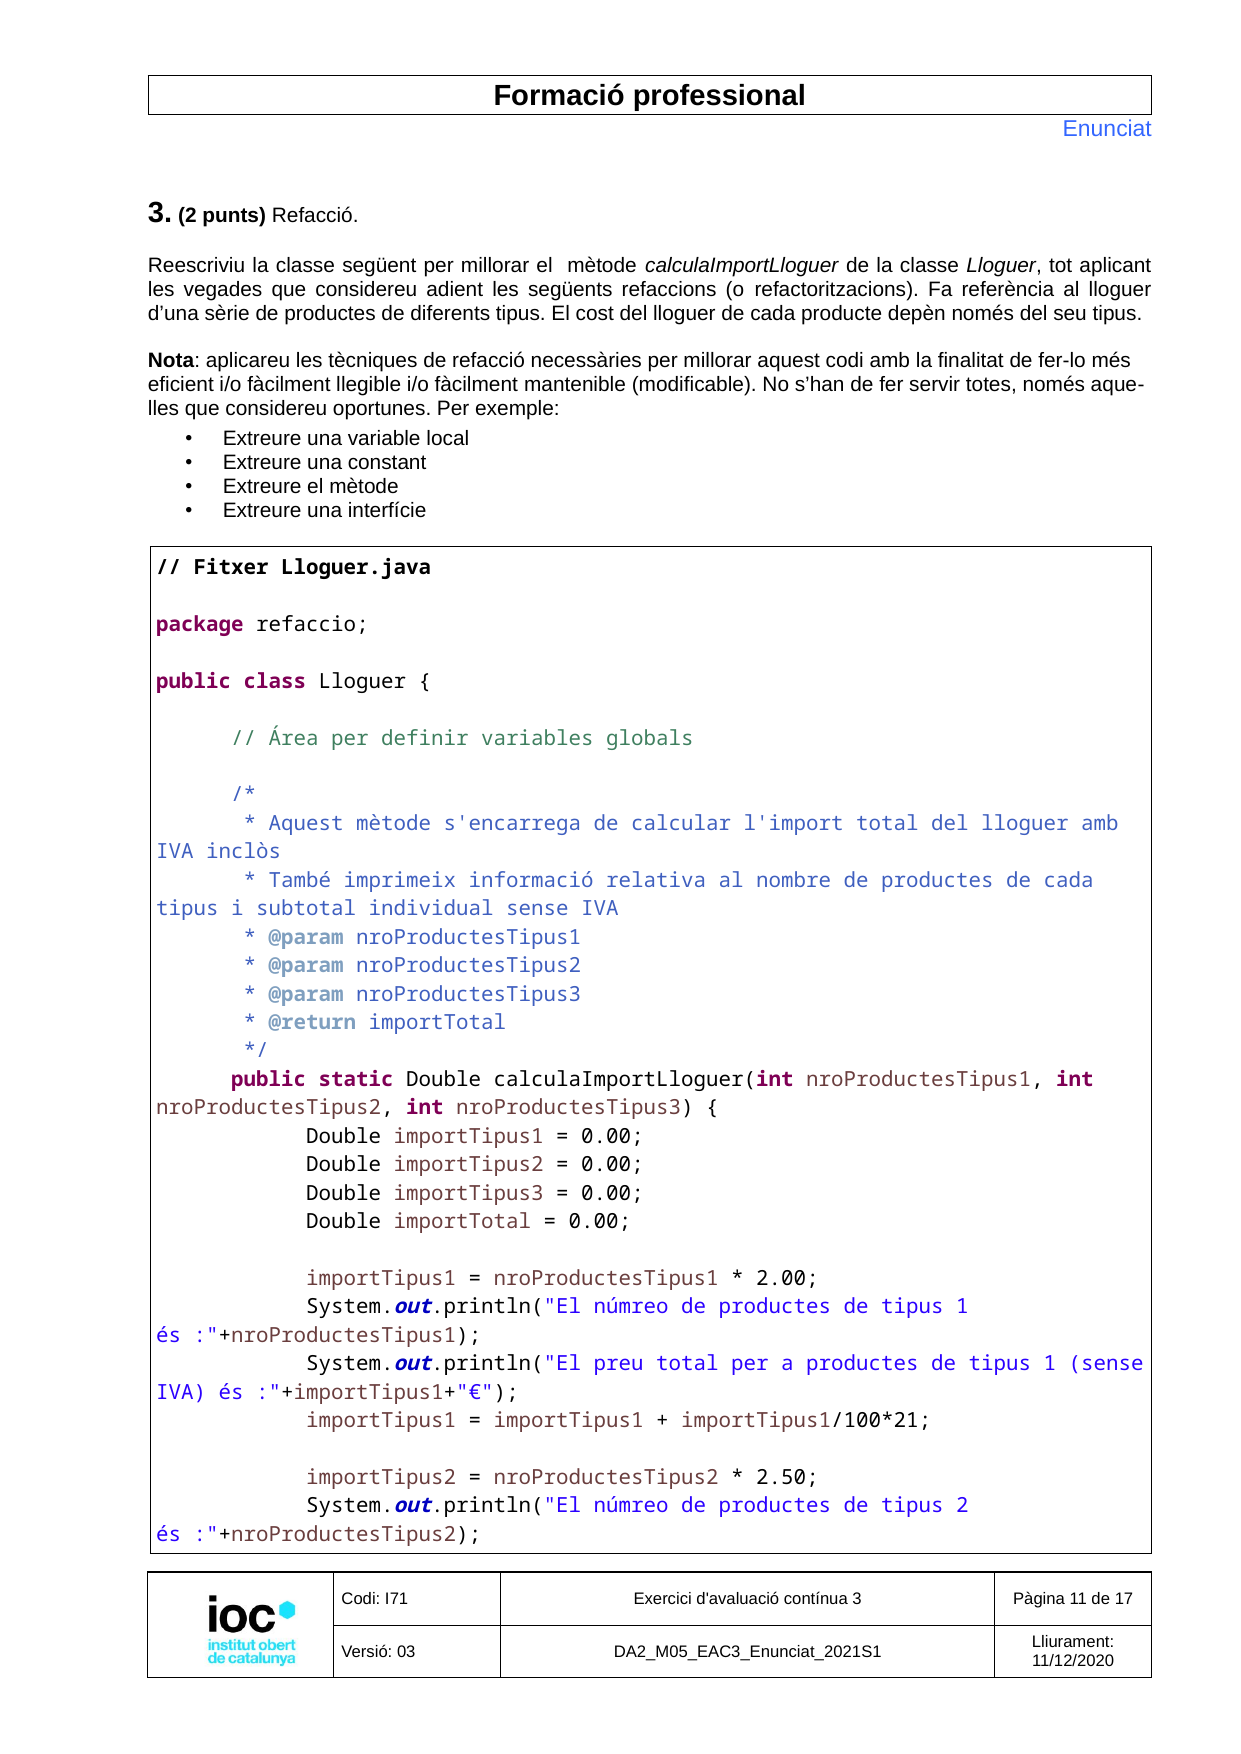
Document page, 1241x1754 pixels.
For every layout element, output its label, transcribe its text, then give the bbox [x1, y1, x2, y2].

list Extreure una interfície [185, 498, 1151, 522]
list Extreure una variable local [185, 426, 1151, 450]
text Nota: aplicareu les tècniques de refacció necessàries per millorar aquest codi amb la finalitat de fer-lo més eficient i/o fàcilment llegible i/o fàcilment mantenible (modificable). No s’han de fer servir totes, només aque­lles que considereu oportunes. Per exemple: [148, 348, 1151, 420]
list Extreure el mètode [185, 474, 1151, 498]
text Reescriviu la classe següent per millorar el mètode calculaImportLloguer de la classe Lloguer, tot aplicant les vegades que considereu adient les següents refaccions (o refactoritzacions). Fa referència al lloguer d’una sèrie de productes de diferents tipus. El cost del lloguer de cada producte depèn només del seu tipus. [148, 252, 1151, 324]
table_header // Fitxer Lloguer.java package refaccio; public class Lloguer { // Área per definir variables globals /* * Aquest mètode s'encarrega de calcular l'import total del lloguer amb IVA inclòs * També imprimeix informació relativa al nombre de productes de cada tipus i subtotal individual sense IVA * @param nroProductesTipus1 * @param nroProductesTipus2 * @param nroProductesTipus3 * @return importTotal */ public static Double calculaImportLloguer(int nroProductesTipus1, int nroProductesTipus2, int nroProductesTipus3) { Double importTipus1 = 0.00; Double importTipus2 = 0.00; Double importTipus3 = 0.00; Double importTotal = 0.00; importTipus1 = nroProductesTipus1 * 2.00; System.out.println("El númreo de productes de tipus 1 és :"+nroProductesTipus1); System.out.println("El preu total per a productes de tipus 1 (sense IVA) és :"+importTipus1+"€"); importTipus1 = importTipus1 + importTipus1/100*21; importTipus2 = nroProductesTipus2 * 2.50; System.out.println("El númreo de productes de tipus 2 és :"+nroProductesTipus2); [151, 547, 1151, 1553]
list Extreure una constant [185, 450, 1151, 474]
picture [195, 1581, 309, 1677]
text 3. (2 punts) Refacció. [148, 195, 1151, 228]
